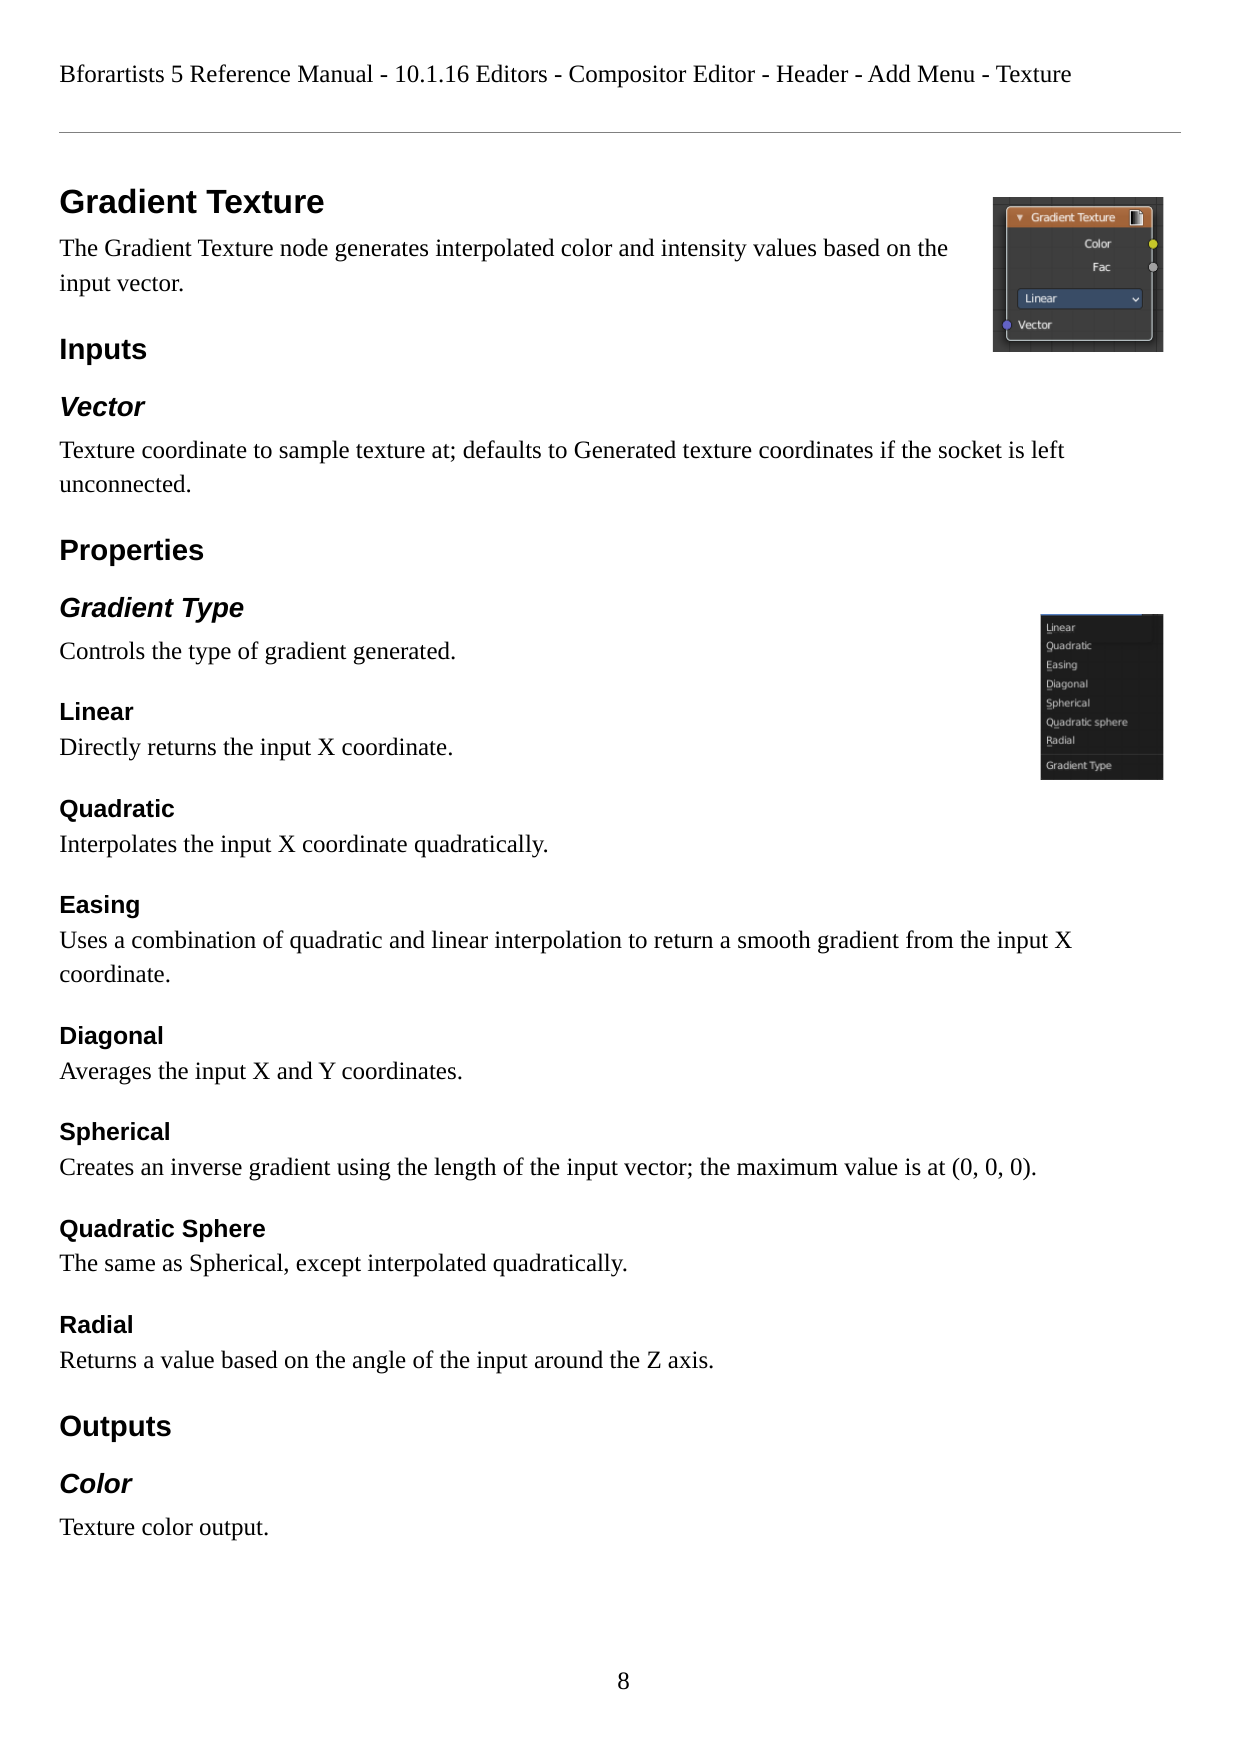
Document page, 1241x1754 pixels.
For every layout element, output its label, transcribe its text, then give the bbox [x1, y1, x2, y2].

subtitle Quadratic [59, 794, 1181, 822]
subtitle [1164, 697, 1181, 726]
subtitle Gradient Texture [59, 182, 1181, 221]
subtitle Quadratic Sphere [59, 1214, 1181, 1242]
picture [992, 197, 1164, 352]
subtitle Diagonal [59, 1021, 1181, 1049]
subtitle Outputs [59, 1408, 1181, 1442]
text Texture coordinate to sample texture at; defaults to Generated texture coordinates if the socket is left unconnected. [59, 435, 1181, 498]
text Creates an inverse gradient using the length of the input vector; the maximum value is at (0, 0, 0). [59, 1152, 1181, 1181]
text Controls the type of gradient generated. [59, 636, 1040, 665]
text The same as Spherical, except interpolated quadratically. [59, 1248, 1181, 1277]
text Returns a value based on the angle of the input around the Z axis. [59, 1345, 1181, 1374]
subtitle Easing [59, 890, 1181, 919]
subtitle Radial [59, 1310, 1181, 1339]
text Uses a combination of quadratic and linear interpolation to return a smooth gradient from the input X coordinate. [59, 925, 1181, 988]
text The Gradient Texture node generates interpolated color and intensity values based on the input vector. [59, 233, 992, 297]
subtitle Linear [59, 697, 1040, 726]
text Averages the input X and Y coordinates. [59, 1056, 1181, 1084]
subtitle Properties [59, 533, 1181, 567]
subtitle Gradient Type [59, 592, 1181, 623]
subtitle Spherical [59, 1117, 1181, 1146]
subtitle Color [59, 1467, 1181, 1499]
text Directly returns the input X coordinate. [59, 732, 1040, 761]
text Texture color output. [59, 1512, 1181, 1540]
picture [1040, 614, 1164, 780]
subtitle Vector [59, 390, 1181, 422]
text Interpolates the input X coordinate quadratically. [59, 829, 1181, 857]
subtitle Inputs [59, 332, 1181, 365]
